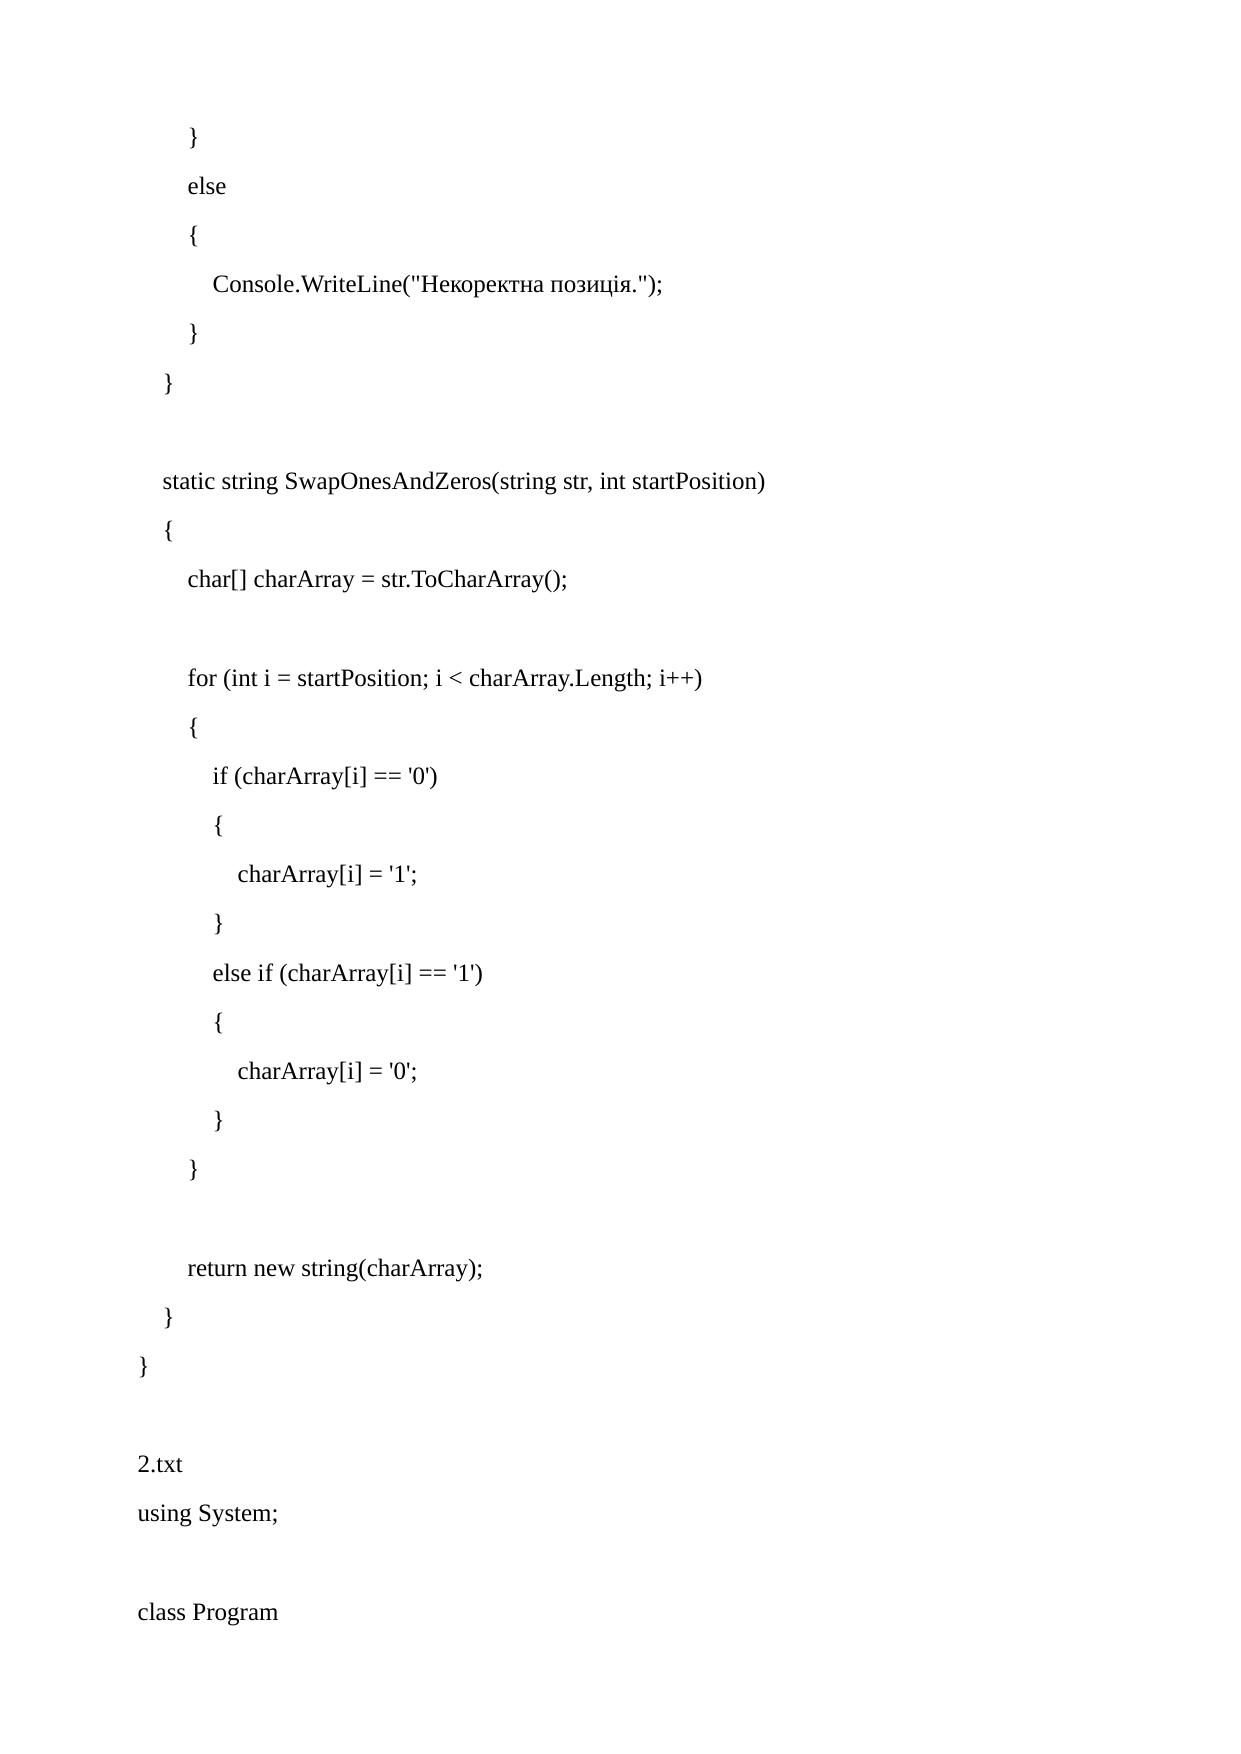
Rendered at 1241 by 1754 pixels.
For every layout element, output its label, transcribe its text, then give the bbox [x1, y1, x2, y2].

text } [137, 364, 1112, 396]
text } [137, 1298, 1112, 1331]
text { [137, 216, 1112, 249]
text else [137, 167, 1112, 200]
text } [137, 315, 1112, 347]
text for (int i = startPosition; i < charArray.Length; i++) [137, 659, 1112, 691]
text else if (charArray[i] == '1') [137, 954, 1112, 986]
text char[] charArray = str.ToCharArray(); [137, 561, 1112, 593]
text { [137, 1003, 1112, 1036]
text } [137, 1101, 1112, 1134]
text charArray[i] = '0'; [137, 1052, 1112, 1085]
text return new string(charArray); [137, 1249, 1112, 1281]
text } [137, 905, 1112, 937]
text } [137, 118, 1112, 151]
text } [137, 1151, 1112, 1183]
text charArray[i] = '1'; [137, 856, 1112, 888]
text { [137, 708, 1112, 741]
text { [137, 511, 1112, 544]
text } [137, 1347, 1112, 1380]
text Console.WriteLine("Некоректна позиція."); [137, 266, 1112, 298]
text { [137, 806, 1112, 839]
text if (charArray[i] == '0') [137, 757, 1112, 790]
text class Program [137, 1593, 1112, 1626]
text static string SwapOnesAndZeros(string str, int startPosition) [137, 462, 1112, 495]
text using System; [137, 1495, 1112, 1527]
text 2.txt [137, 1446, 1112, 1478]
